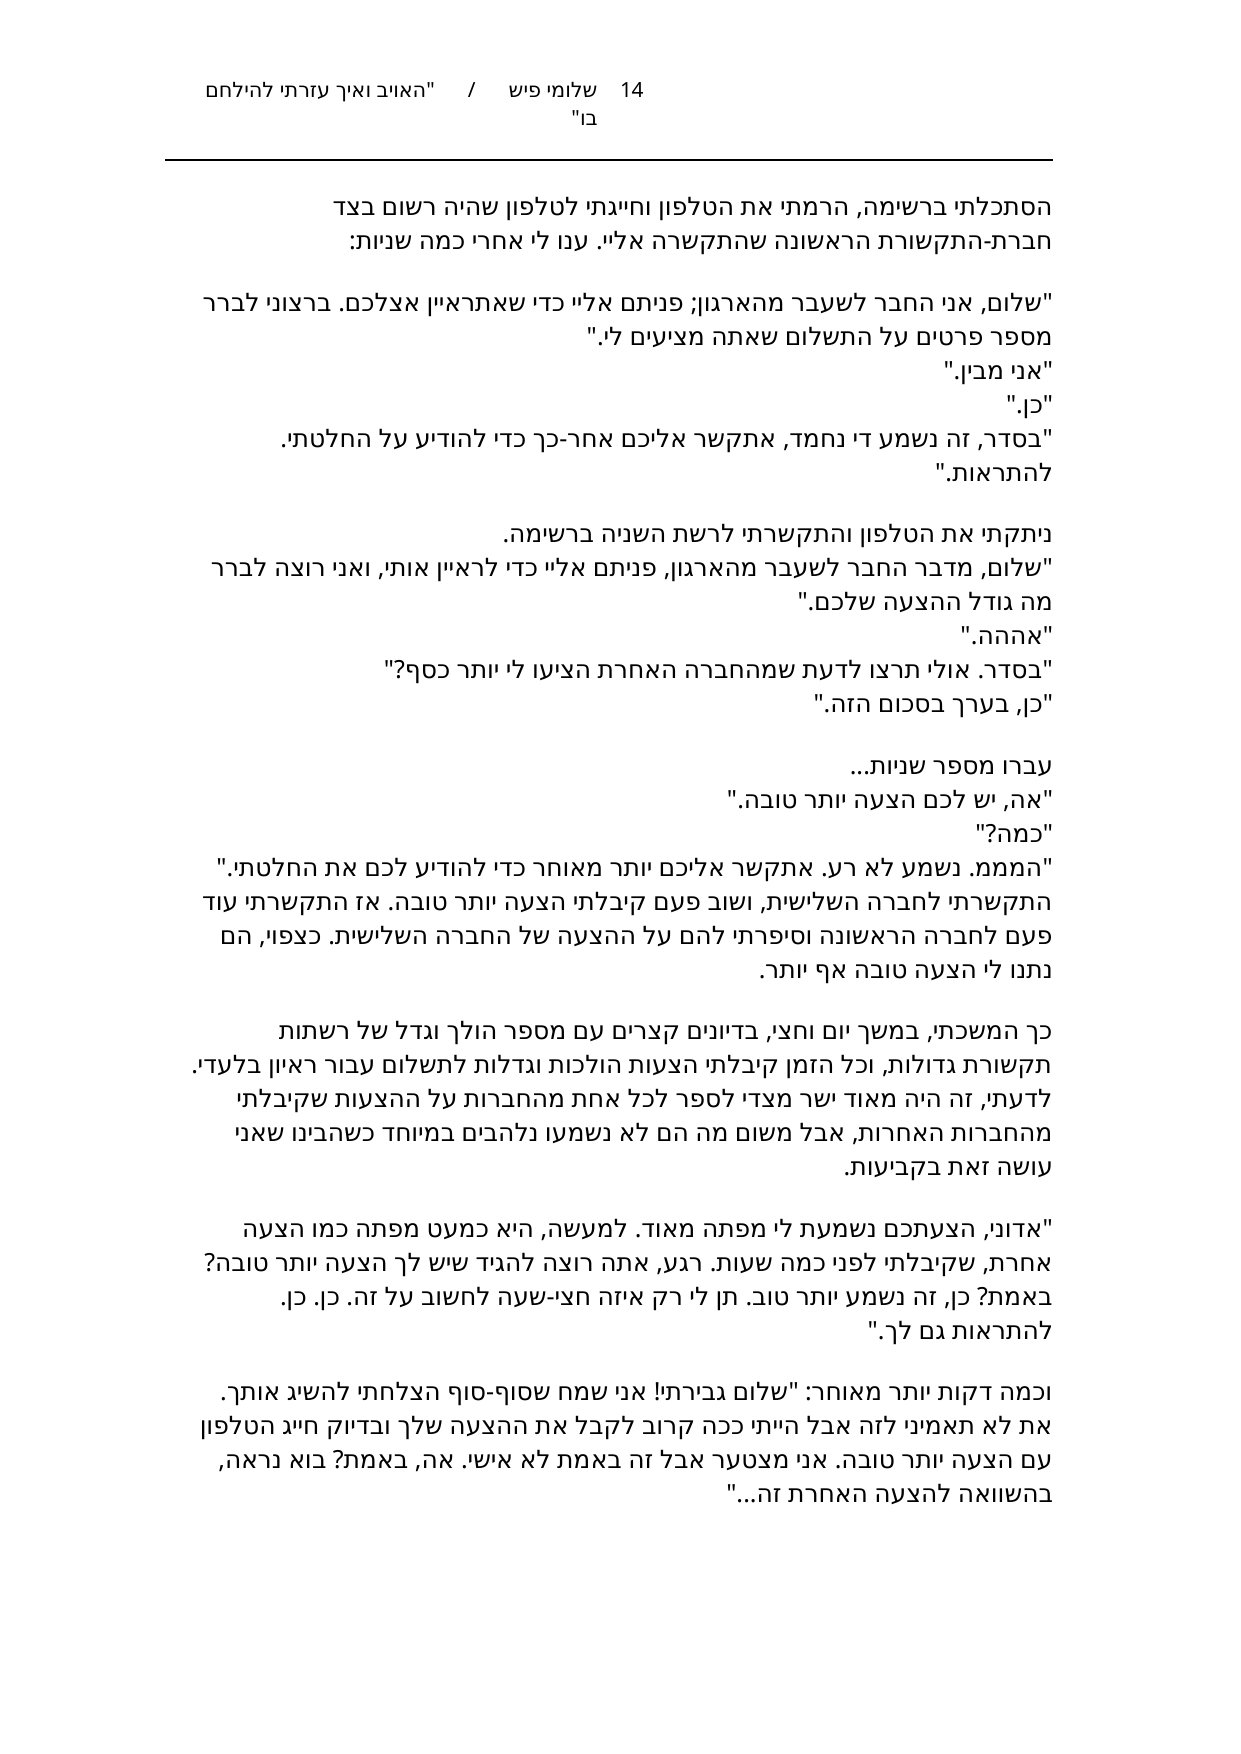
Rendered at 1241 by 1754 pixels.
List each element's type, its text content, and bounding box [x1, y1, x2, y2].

text התקשרתי לחברה השלישית, ושוב פעם קיבלתי הצעה יותר טובה. אז התקשרתי עוד פעם לחברה הראשונה וסיפרתי להם על ההצעה של החברה השלישית. כצפוי, הם נתנו לי הצעה טובה אף יותר. [187, 883, 1053, 985]
text "כן, בערך בסכום הזה." [187, 686, 1053, 720]
text "שלום, מדבר החבר לשעבר מהארגון, פניתם אליי כדי לראיין אותי, ואני רוצה לברר מה גודל ההצעה שלכם." [187, 550, 1053, 618]
text "אני מבין." [187, 352, 1053, 386]
text הסתכלתי ברשימה, הרמתי את הטלפון וחייגתי לטלפון שהיה רשום בצד חברת-התקשורת הראשונה שהתקשרה אליי. ענו לי אחרי כמה שניות: [187, 189, 1053, 257]
text "המממ. נשמע לא רע. אתקשר אליכם יותר מאוחר כדי להודיע לכם את החלטתי." [187, 849, 1053, 883]
text "שלום, אני החבר לשעבר מהארגון; פניתם אליי כדי שאתראיין אצלכם. ברצוני לברר מספר פרטים על התשלום שאתה מציעים לי." [187, 284, 1053, 352]
text עברו מספר שניות... [187, 747, 1053, 781]
text כך המשכתי, במשך יום וחצי, בדיונים קצרים עם מספר הולך וגדל של רשתות תקשורת גדולות, וכל הזמן קיבלתי הצעות הולכות וגדלות לתשלום עבור ראיון בלעדי. לדעתי, זה היה מאוד ישר מצדי לספר לכל אחת מהחברות על ההצעות שקיבלתי מהחברות האחרות, אבל משום מה הם לא נשמעו נלהבים במיוחד כשהבינו שאני עושה זאת בקביעות. [187, 1013, 1053, 1183]
text "כן." [187, 386, 1053, 420]
text "אההה." [187, 618, 1053, 652]
text "כמה?" [187, 815, 1053, 849]
text ניתקתי את הטלפון והתקשרתי לרשת השניה ברשימה. [187, 516, 1053, 550]
text "בסדר. אולי תרצו לדעת שמהחברה האחרת הציעו לי יותר כסף?" [187, 652, 1053, 686]
text "אה, יש לכם הצעה יותר טובה." [187, 781, 1053, 815]
text "אדוני, הצעתכם נשמעת לי מפתה מאוד. למעשה, היא כמעט מפתה כמו הצעה אחרת, שקיבלתי לפני כמה שעות. רגע, אתה רוצה להגיד שיש לך הצעה יותר טובה? באמת? כן, זה נשמע יותר טוב. תן לי רק איזה חצי-שעה לחשוב על זה. כן. כן. להתראות גם לך." [187, 1210, 1053, 1346]
text "בסדר, זה נשמע די נחמד, אתקשר אליכם אחר-כך כדי להודיע על החלטתי. להתראות." [187, 420, 1053, 488]
text וכמה דקות יותר מאוחר: "שלום גבירתי! אני שמח שסוף-סוף הצלחתי להשיג אותך. את לא תאמיני לזה אבל הייתי ככה קרוב לקבל את ההצעה שלך ובדיוק חייג הטלפון עם הצעה יותר טובה. אני מצטער אבל זה באמת לא אישי. אה, באמת? בוא נראה, בהשוואה להצעה האחרת זה..." [187, 1374, 1053, 1510]
